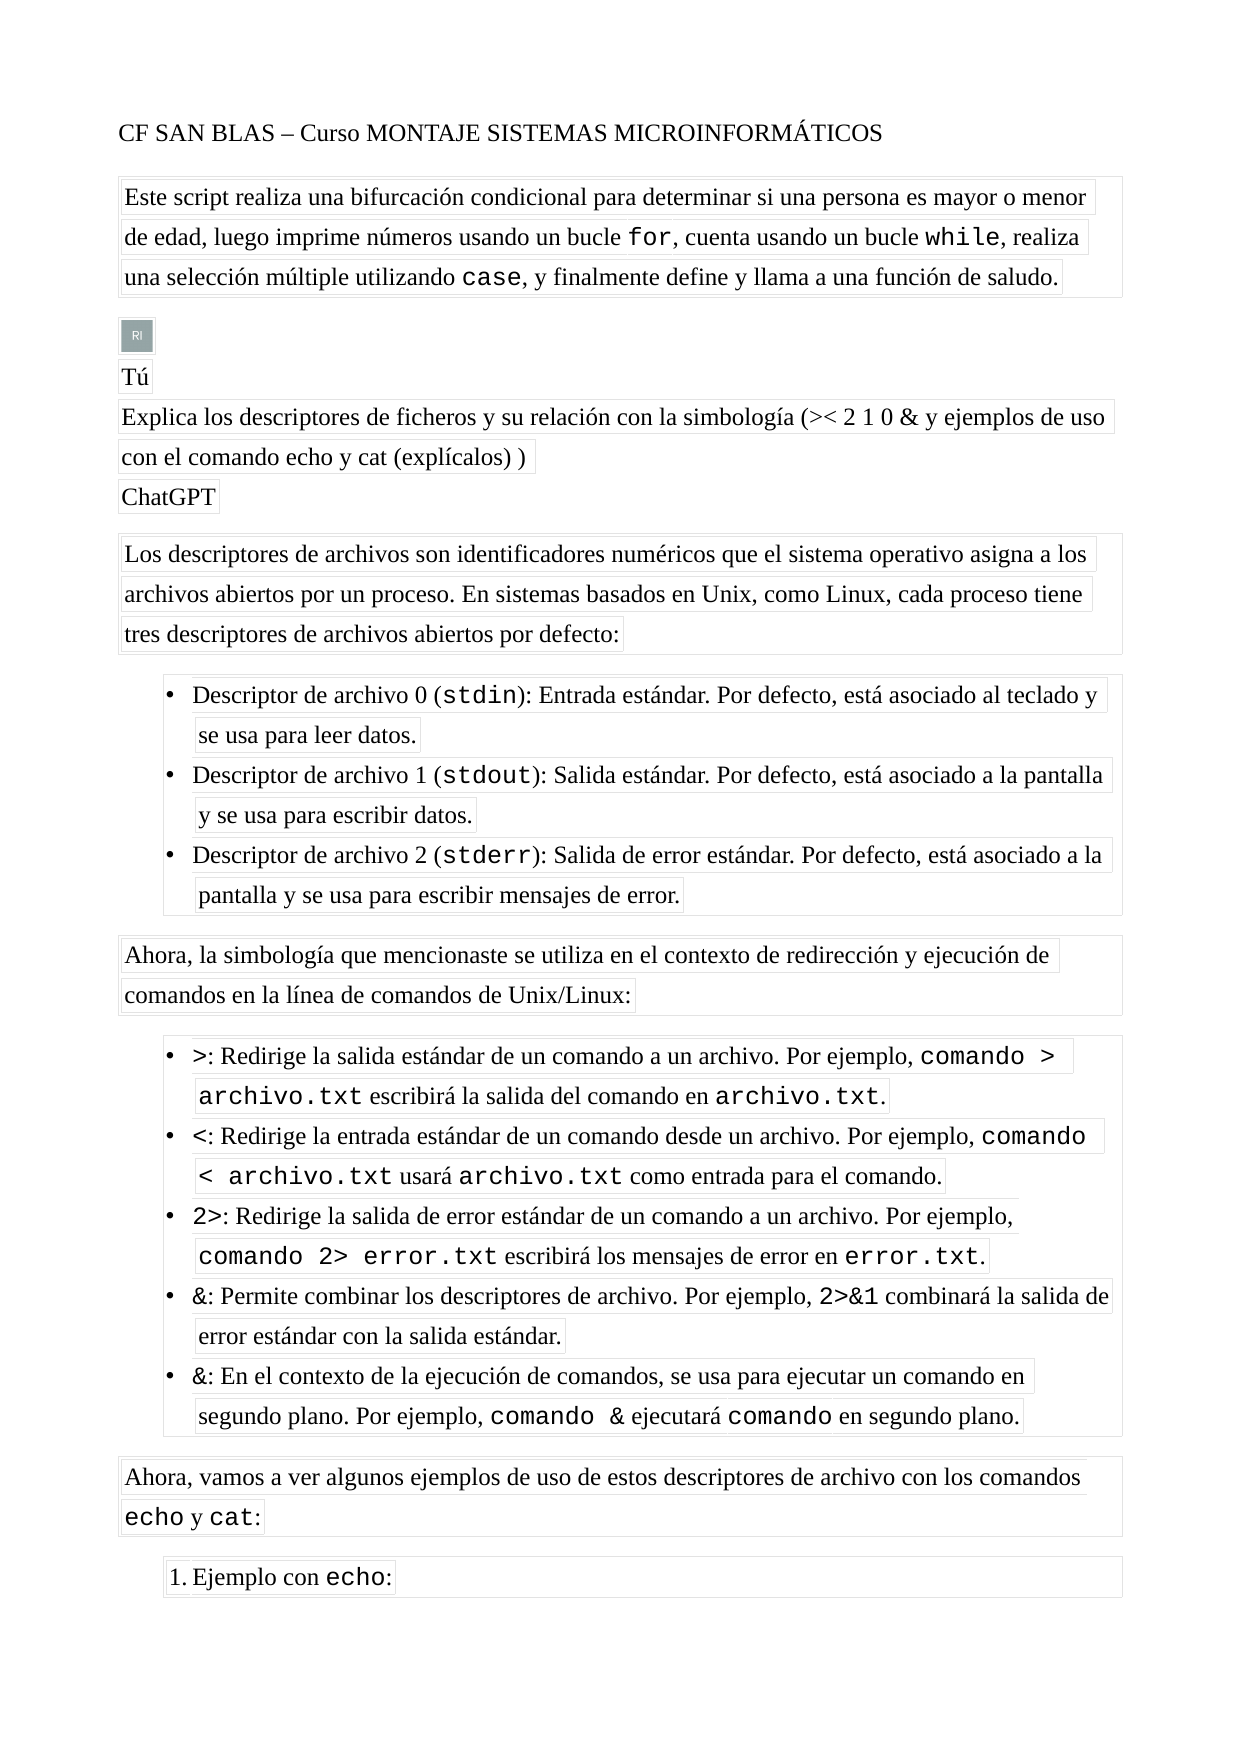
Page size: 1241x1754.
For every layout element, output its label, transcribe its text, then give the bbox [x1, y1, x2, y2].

text Los descriptores de archivos son identificadores numéricos que el sistema operativo asigna a los archivos abiertos por un proceso. En sistemas basados en Unix, como Linux, cada proceso tiene tres descriptores de archivos abiertos por defecto: [119, 534, 1122, 654]
list &: En el contexto de la ejecución de comandos, se usa para ejecutar un comando en segundo plano. Por ejemplo, comando & ejecutará comando en segundo plano. [164, 1355, 1122, 1436]
list &: Permite combinar los descriptores de archivo. Por ejemplo, 2>&1 combinará la salida de error estándar con la salida estándar. [164, 1275, 1122, 1353]
text [220, 479, 1122, 513]
list 2>: Redirige la salida de error estándar de un comando a un archivo. Por ejemplo, comando 2> error.txt escribirá los mensajes de error en error.txt. [164, 1195, 1122, 1273]
text Explica los descriptores de ficheros y su relación con la simbología (>< 2 1 0 & y ejemplos de uso con el comando echo y cat (explícalos) ) [118, 399, 1122, 473]
list >: Redirige la salida estándar de un comando a un archivo. Por ejemplo, comando > archivo.txt escribirá la salida del comando en archivo.txt. [164, 1036, 1122, 1113]
text Ahora, la simbología que mencionaste se utiliza en el contexto de redirección y ejecución de comandos en la línea de comandos de Unix/Linux: [119, 936, 1122, 1015]
text Tú [119, 360, 152, 393]
list Descriptor de archivo 0 (stdin): Entrada estándar. Por defecto, está asociado al teclado y se usa para leer datos. [164, 675, 1122, 752]
text ChatGPT [119, 480, 219, 513]
text [153, 359, 1122, 393]
text Este script realiza una bifurcación condicional para determinar si una persona es mayor o menor de edad, luego imprime números usando un bucle for, cuenta usando un bucle while, realiza una selección múltiple utilizando case, y finalmente define y llama a una función de saludo. [119, 177, 1122, 297]
picture [121, 320, 153, 352]
list Descriptor de archivo 1 (stdout): Salida estándar. Por defecto, está asociado a la pantalla y se usa para escribir datos. [164, 754, 1122, 832]
list Ejemplo con echo: [164, 1557, 1122, 1597]
text Ahora, vamos a ver algunos ejemplos de uso de estos descriptores de archivo con los comandos echo y cat: [119, 1457, 1122, 1536]
list <: Redirige la entrada estándar de un comando desde un archivo. Por ejemplo, comando < archivo.txt usará archivo.txt como entrada para el comando. [164, 1115, 1122, 1193]
list Descriptor de archivo 2 (stderr): Salida de error estándar. Por defecto, está asociado a la pantalla y se usa para escribir mensajes de error. [164, 834, 1122, 915]
